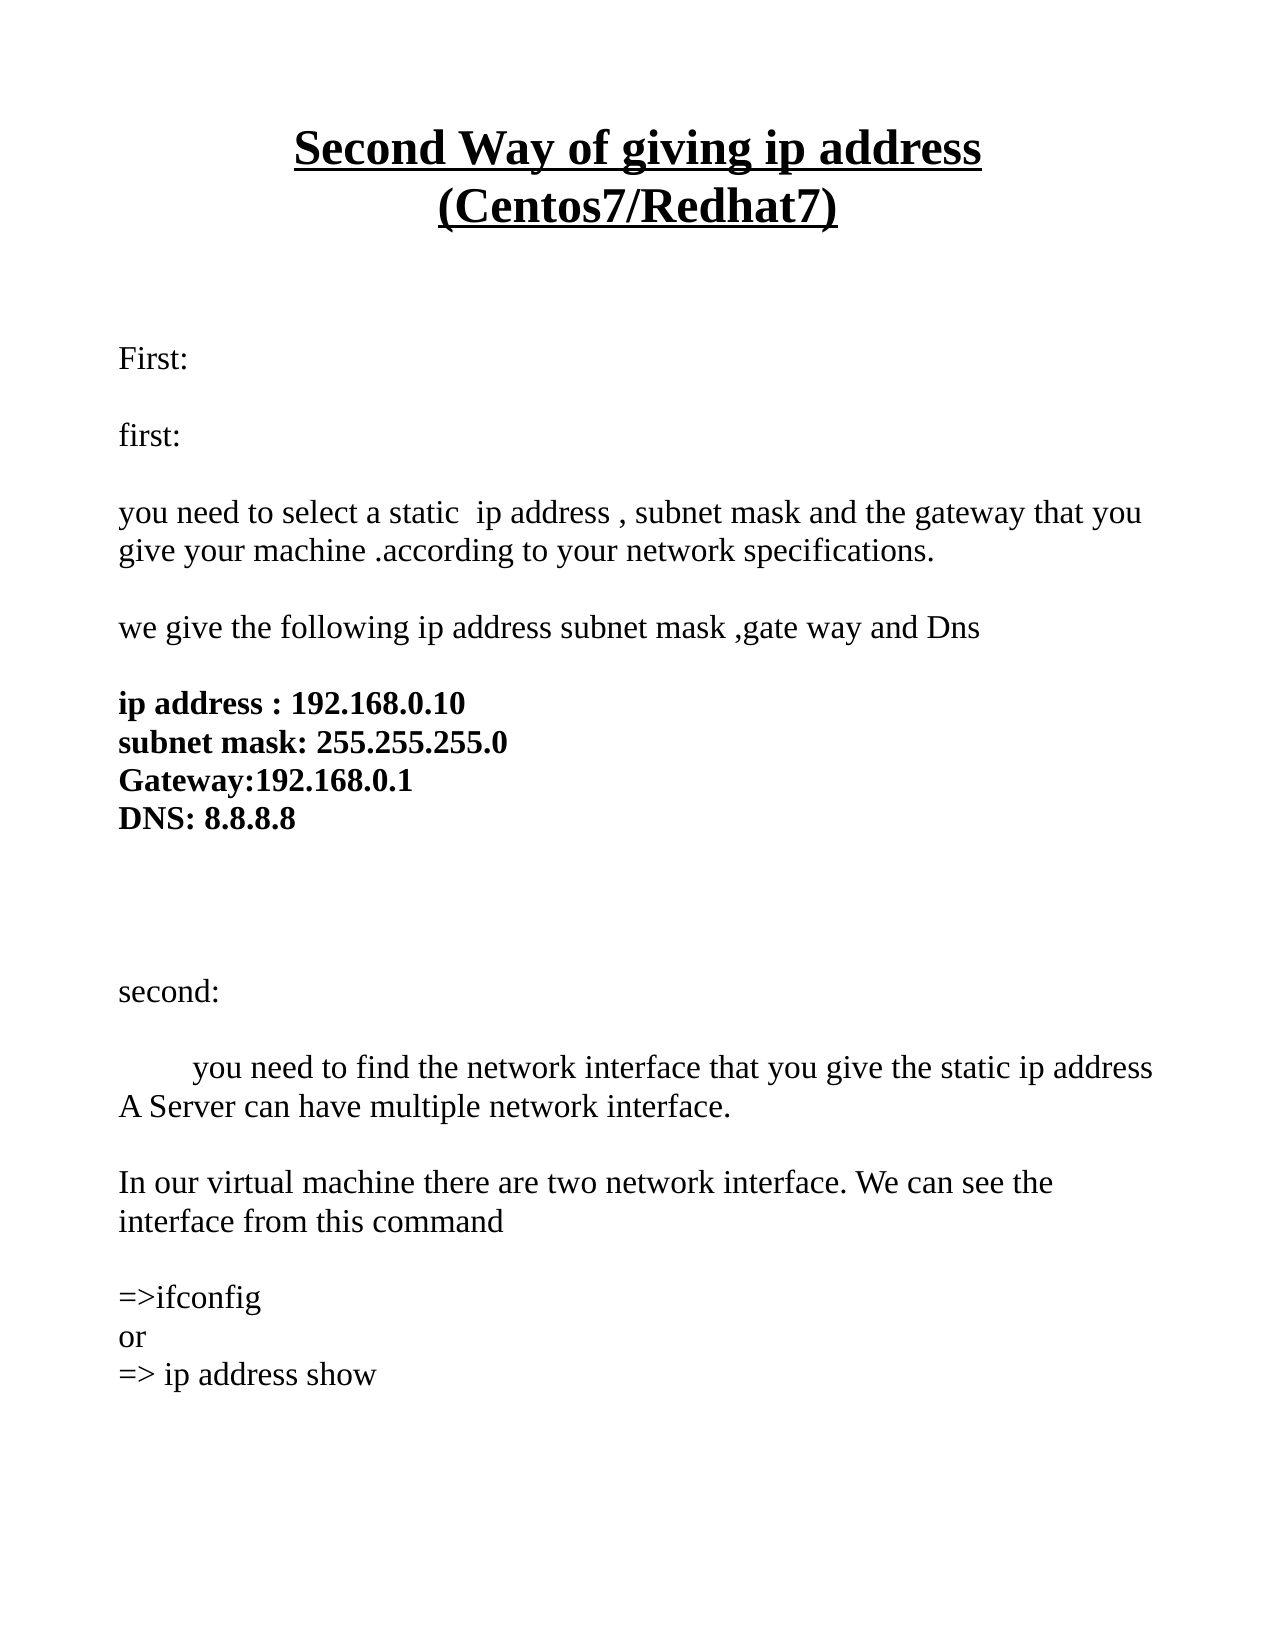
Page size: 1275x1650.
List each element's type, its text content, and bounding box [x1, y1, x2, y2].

text subnet mask: 255.255.255.0 [118, 722, 1157, 760]
text you need to find the network interface that you give the static ip address [118, 1048, 1157, 1086]
text you need to select a static ip address , subnet mask and the gateway that you give your machine .according to your network specifications. [118, 492, 1157, 568]
text =>ifconfig [118, 1278, 1157, 1316]
text ip address : 192.168.0.10 [118, 683, 1157, 722]
text second: [118, 971, 1157, 1009]
text => ip address show [118, 1354, 1157, 1393]
text first: [118, 415, 1157, 453]
text Gateway:192.168.0.1 [118, 760, 1157, 798]
text First: [118, 338, 1157, 377]
text DNS: 8.8.8.8 [118, 798, 1157, 837]
text we give the following ip address subnet mask ,gate way and Dns [118, 607, 1157, 645]
text or [118, 1316, 1157, 1354]
text A Server can have multiple network interface. [118, 1086, 1157, 1124]
text Second Way of giving ip address (Centos7/Redhat7) [118, 118, 1157, 233]
text In our virtual machine there are two network interface. We can see the interface from this command [118, 1163, 1157, 1239]
